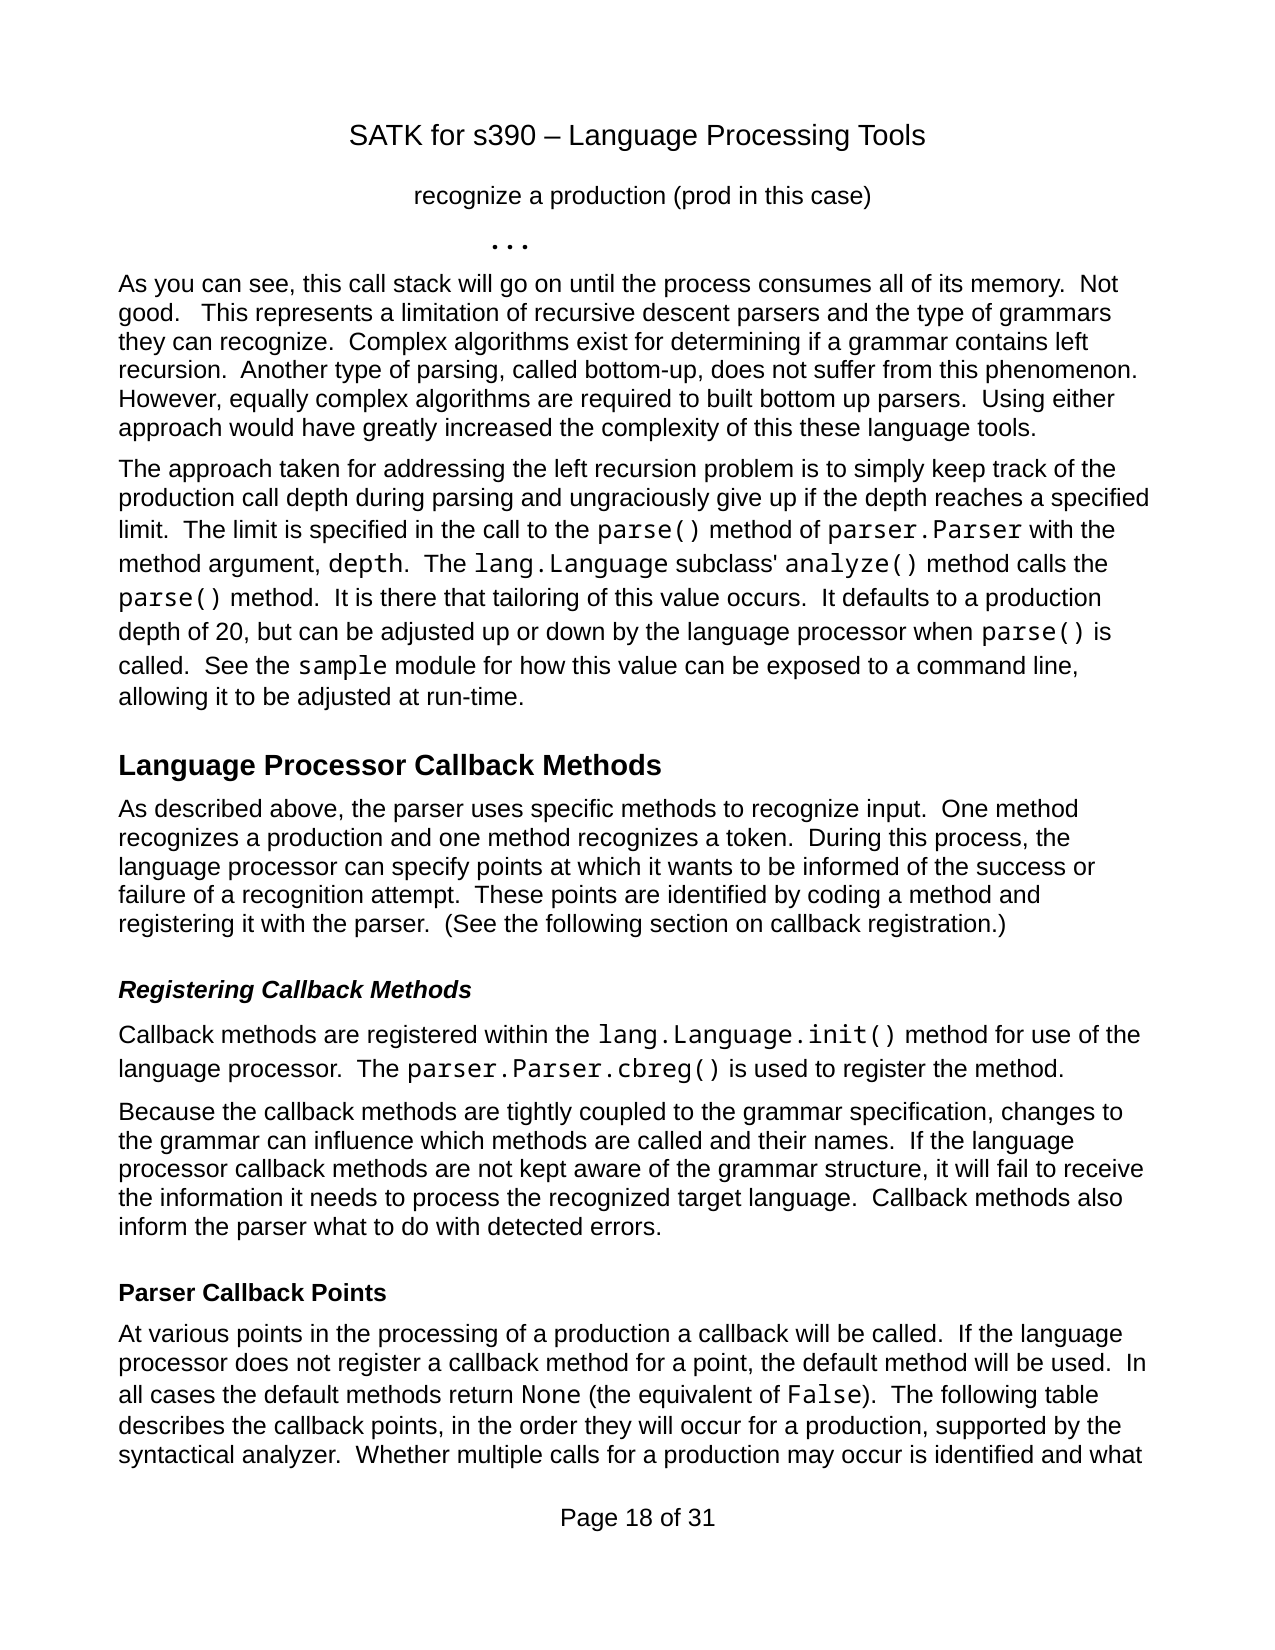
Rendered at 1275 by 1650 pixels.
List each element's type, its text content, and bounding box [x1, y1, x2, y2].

text Because the callback methods are tightly coupled to the grammar specification, changes to the grammar can influence which methods are called and their names. If the language processor callback methods are not kept aware of the grammar structure, it will fail to receive the information it needs to process the recognized target language. Callback methods also inform the parser what to do with detected errors. [118, 1097, 1157, 1241]
text As described above, the parser uses specific methods to recognize input. One method recognizes a production and one method recognizes a token. During this process, the language processor can specify points at which it wants to be informed of the success or failure of a recognition attempt. These points are identified by coding a method and registering it with the parser. (See the following section on callback registration.) [118, 794, 1157, 938]
text The approach taken for addressing the left recursion problem is to simply keep track of the production call depth during parsing and ungraciously give up if the depth reaches a specified limit. The limit is specified in the call to the parse() method of parser.Parser with the method argument, depth. The lang.Language subclass' analyze() method calls the parse() method. It is there that tailoring of this value occurs. It defaults to a production depth of 20, but can be adjusted up or down by the language processor when parse() is called. See the sample module for how this value can be exposed to a command line, allowing it to be adjusted at run-time. [118, 454, 1157, 711]
text At various points in the processing of a production a callback will be called. If the language processor does not register a callback method for a point, the default method will be used. In all cases the default methods return None (the equivalent of False). The following table describes the callback points, in the order they will occur for a production, supported by the syntactical analyzer. Whether multiple calls for a production may occur is identified and what [118, 1319, 1157, 1468]
subtitle Registering Callback Methods [118, 975, 1157, 1004]
subtitle Language Processor Callback Methods [118, 748, 1157, 782]
text ... [118, 222, 1157, 256]
text As you can see, this call stack will go on until the process consumes all of its memory. Not good. This represents a limitation of recursive descent parsers and the type of grammars they can recognize. Complex algorithms exist for determining if a grammar contains left recursion. Another type of parsing, called bottom-up, does not suffer from this phenomenon. However, equally complex algorithms are required to built bottom up parsers. Using either approach would have greatly increased the complexity of this these language tools. [118, 269, 1157, 441]
text recognize a production (prod in this case) [118, 181, 1157, 210]
subtitle Parser Callback Points [118, 1278, 1157, 1307]
text Callback methods are registered within the lang.Language.init() method for use of the language processor. The parser.Parser.cbreg() is used to register the method. [118, 1016, 1157, 1084]
